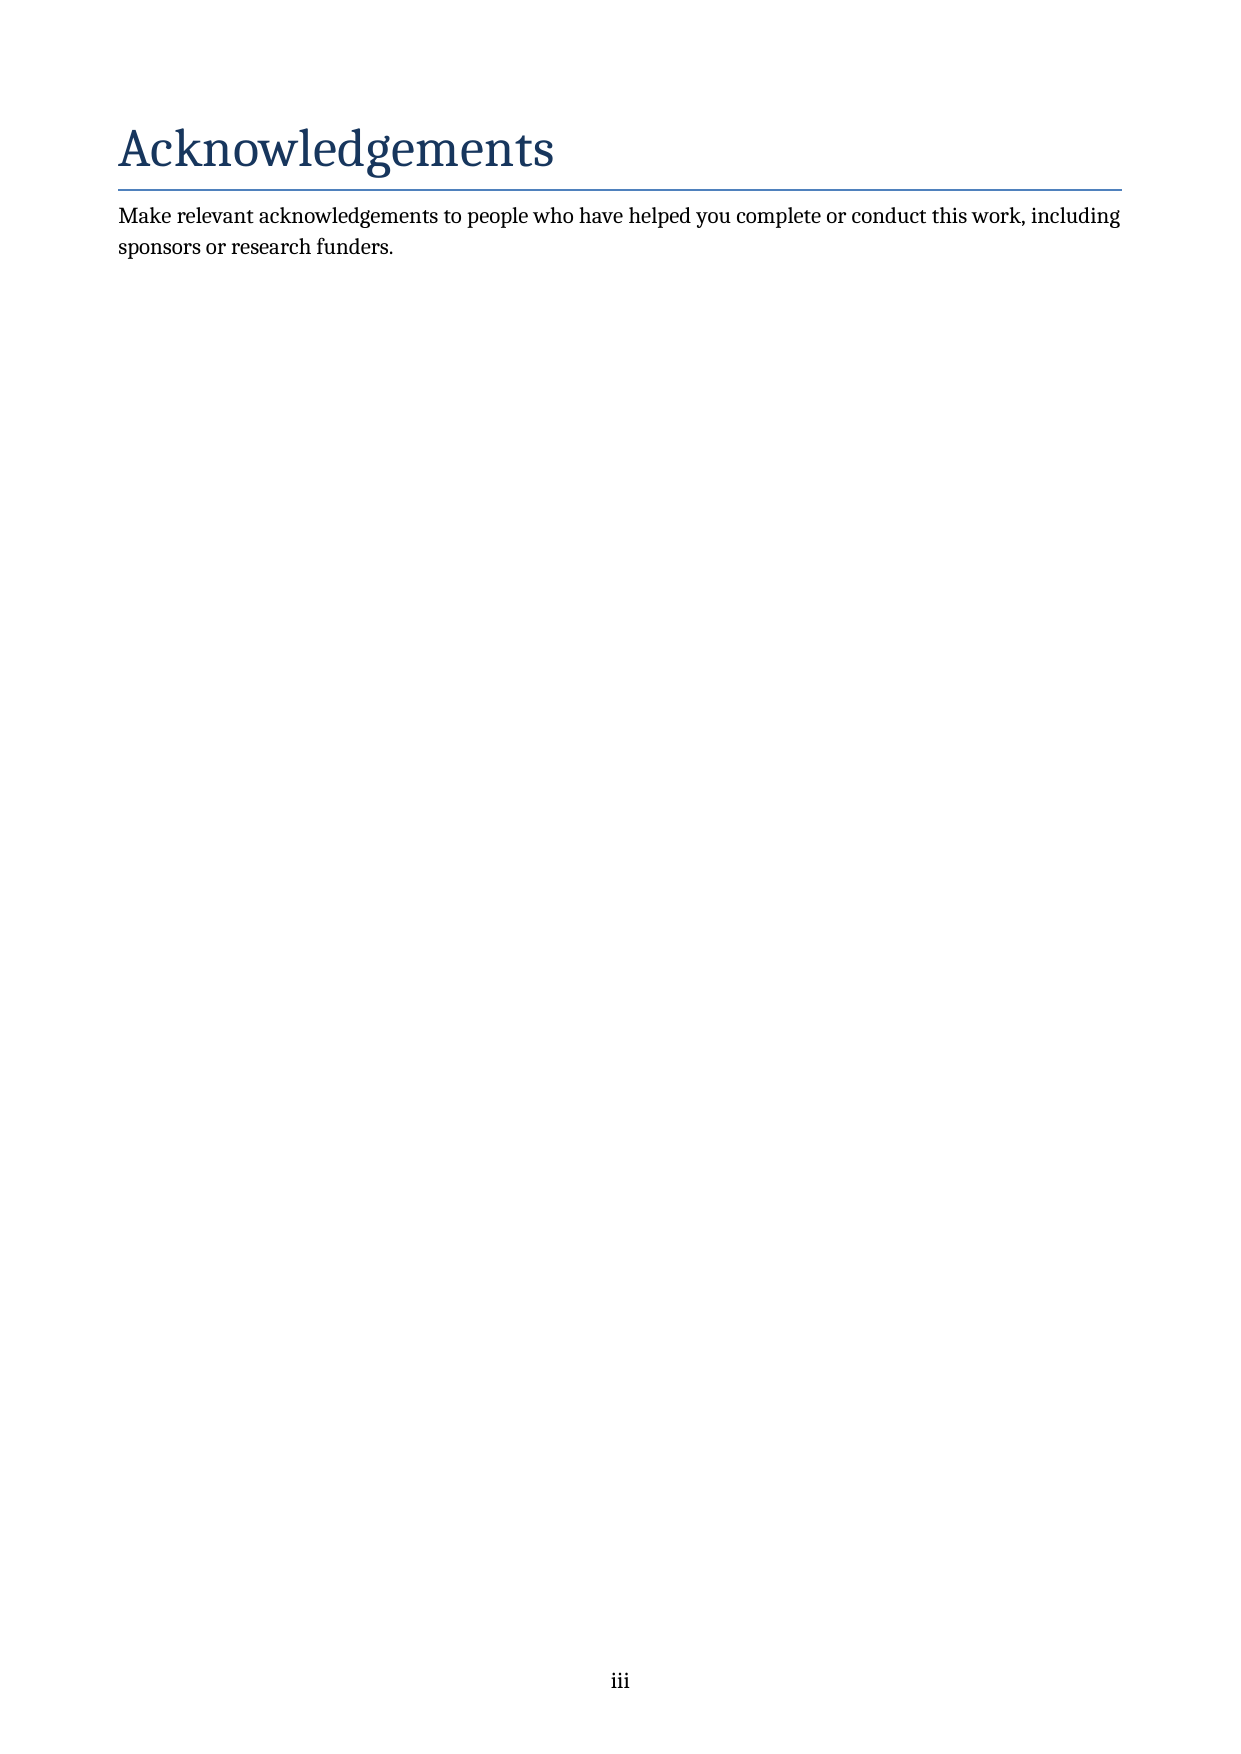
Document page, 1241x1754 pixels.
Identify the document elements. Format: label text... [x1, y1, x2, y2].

title Acknowledgements [118, 118, 1122, 189]
text Make relevant acknowledgements to people who have helped you complete or conduct this work, including sponsors or research funders. [118, 203, 1122, 260]
